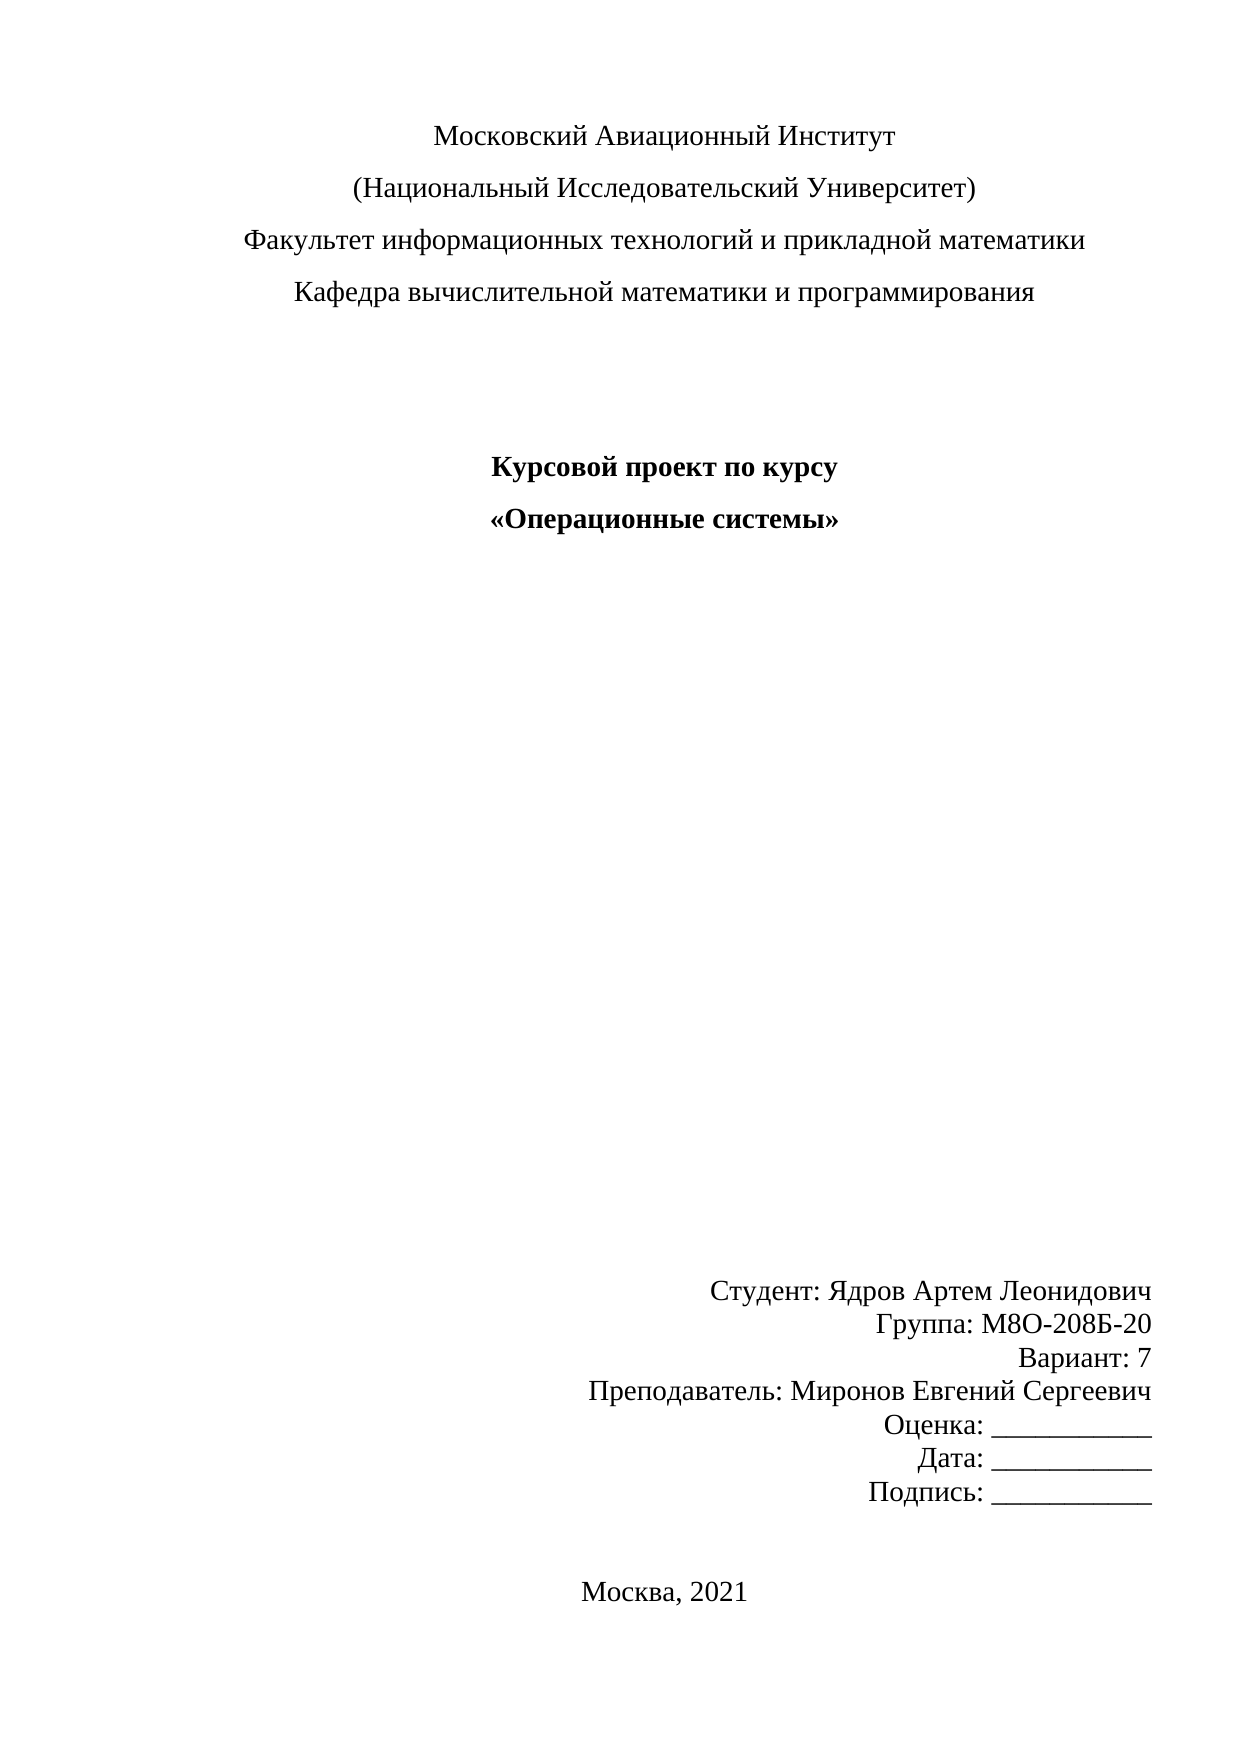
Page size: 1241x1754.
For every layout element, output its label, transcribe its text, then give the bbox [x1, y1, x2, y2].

text Московский Авиационный Институт [177, 118, 1152, 152]
text Факультет информационных технологий и прикладной математики [177, 222, 1152, 255]
text Группа: М8О-208Б-20 [767, 1306, 1152, 1340]
text Москва, 2021 [177, 1574, 1152, 1608]
text (Национальный Исследовательский Университет) [177, 170, 1152, 203]
text Студент: Ядров Артем Леонидович [177, 1273, 1152, 1306]
text Оценка: ___________ [177, 1407, 1152, 1440]
text Подпись: ___________ [177, 1474, 1152, 1507]
text Дата: ___________ [177, 1440, 1152, 1474]
text «Операционные системы» [177, 501, 1152, 535]
text Кафедра вычислительной математики и программирования [177, 274, 1152, 307]
text Преподаватель: Миронов Евгений Сергеевич [177, 1373, 1152, 1407]
text Вариант: 7 [767, 1340, 1152, 1373]
text Курсовой проект по курсу [177, 449, 1152, 483]
